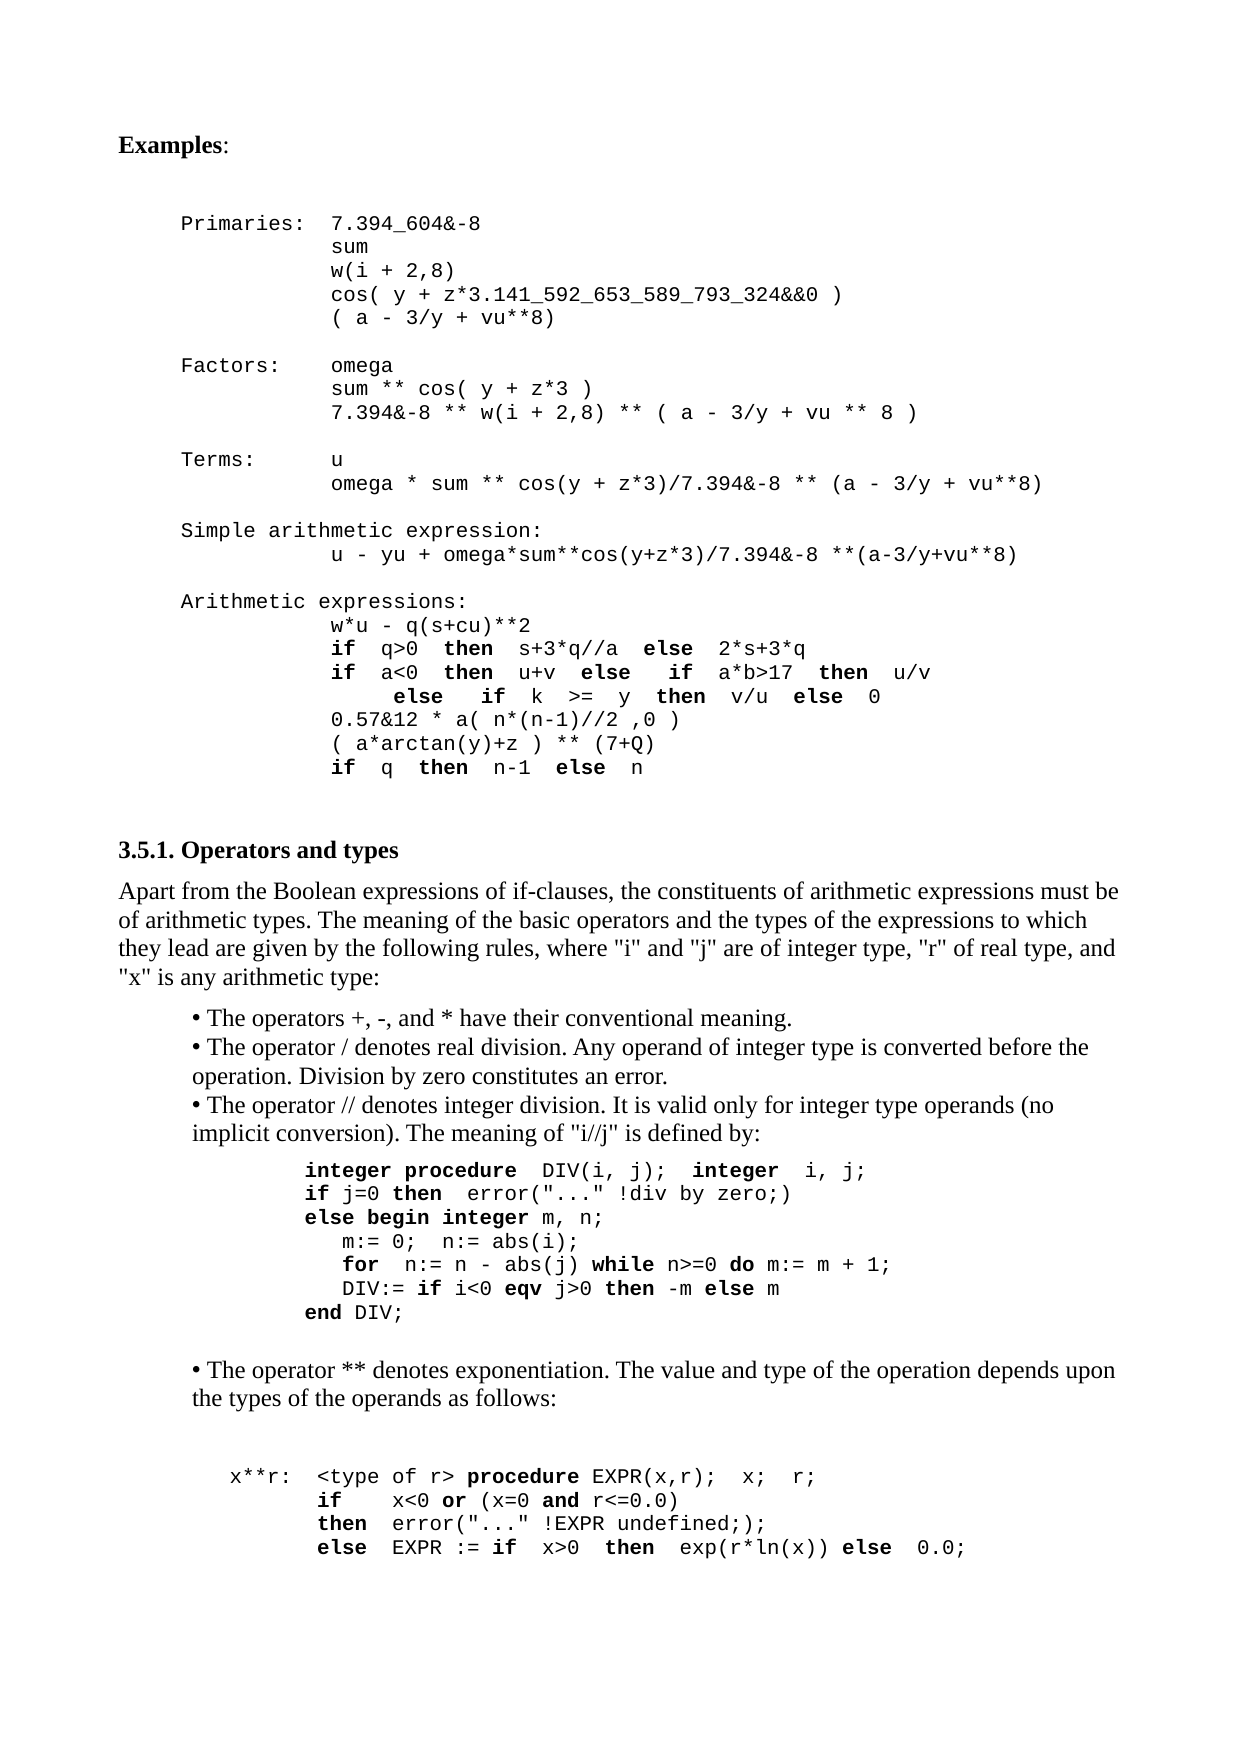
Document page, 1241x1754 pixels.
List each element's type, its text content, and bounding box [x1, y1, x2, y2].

list end DIV; [118, 1302, 1122, 1325]
text ( a - 3/y + vu**8) [118, 307, 1122, 331]
list x**r: <type of r> procedure EXPR(x,r); x; r; [118, 1466, 1122, 1490]
text Terms: u [118, 449, 1122, 473]
list else begin integer m, n; [118, 1207, 1122, 1231]
list if x<0 or (x=0 and r<=0.0) [118, 1490, 1122, 1513]
list The operator / denotes real division. Any operand of integer type is converted before the operation. Division by zero constitutes an error. [118, 1032, 1122, 1090]
subtitle 3.5.1. Operators and types [118, 835, 1122, 863]
text sum ** cos( y + z*3 ) [118, 378, 1122, 402]
text Simple arithmetic expression: [118, 520, 1122, 544]
list integer procedure DIV(i, j); integer i, j; [118, 1160, 1122, 1183]
text cos( y + z*3.141_592_653_589_793_324&&0 ) [118, 284, 1122, 307]
text ( a*arctan(y)+z ) ** (7+Q) [118, 733, 1122, 757]
text 0.57&12 * a( n*(n-1)//2 ,0 ) [118, 709, 1122, 733]
list The operator // denotes integer division. It is valid only for integer type operands (no implicit conversion). The meaning of "i//j" is defined by: [118, 1090, 1122, 1147]
list if j=0 then error("..." !div by zero;) [118, 1183, 1122, 1207]
text Apart from the Boolean expressions of if-clauses, the constituents of arithmetic expressions must be of arithmetic types. The meaning of the basic operators and the types of the expressions to which they lead are given by the following rules, where "i" and "j" are of integer type, "r" of real type, and "x" is any arithmetic type: [118, 876, 1122, 991]
text else if k >= y then v/u else 0 [118, 686, 1122, 709]
text u - yu + omega*sum**cos(y+z*3)/7.394&-8 **(a-3/y+vu**8) [118, 544, 1122, 567]
text if q>0 then s+3*q//a else 2*s+3*q [118, 638, 1122, 662]
text if a<0 then u+v else if a*b>17 then u/v [118, 662, 1122, 686]
text w*u - q(s+cu)**2 [118, 615, 1122, 638]
text Arithmetic expressions: [118, 591, 1122, 615]
list The operators +, -, and * have their conventional meaning. [118, 1003, 1122, 1032]
list for n:= n - abs(j) while n>=0 do m:= m + 1; [118, 1254, 1122, 1278]
text if q then n-1 else n [118, 757, 1122, 780]
text omega * sum ** cos(y + z*3)/7.394&-8 ** (a - 3/y + vu**8) [118, 473, 1122, 497]
list The operator ** denotes exponentiation. The value and type of the operation depends upon the types of the operands as follows: [118, 1355, 1122, 1412]
text Factors: omega [118, 355, 1122, 378]
list DIV:= if i<0 eqv j>0 then -m else m [118, 1278, 1122, 1302]
list then error("..." !EXPR undefined;); [118, 1513, 1122, 1537]
list else EXPR := if x>0 then exp(r*ln(x)) else 0.0; [118, 1537, 1122, 1561]
text w(i + 2,8) [118, 260, 1122, 284]
list m:= 0; n:= abs(i); [118, 1231, 1122, 1254]
text 7.394&-8 ** w(i + 2,8) ** ( a - 3/y + vu ** 8 ) [118, 402, 1122, 426]
text Examples: [118, 130, 1122, 159]
text Primaries: 7.394_604&-8 [118, 213, 1122, 236]
text sum [118, 236, 1122, 260]
